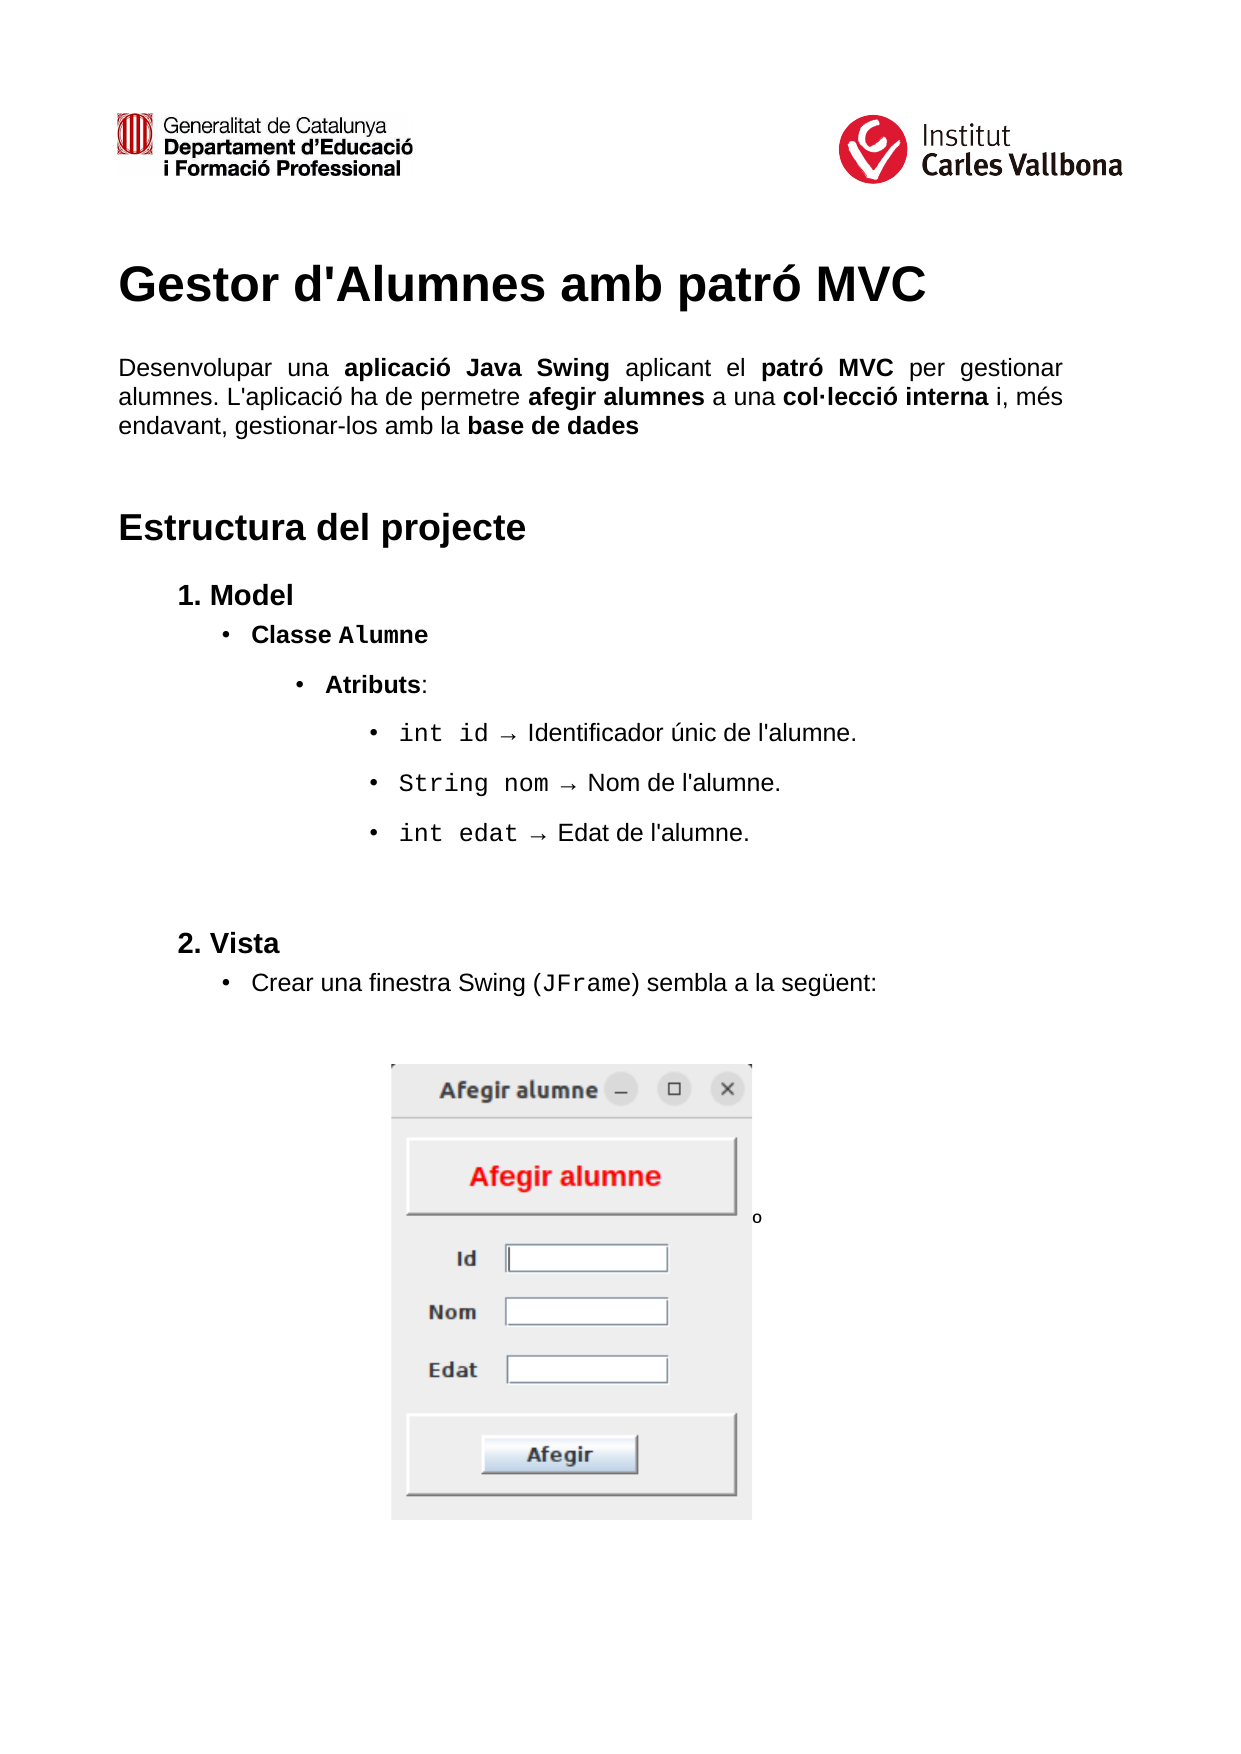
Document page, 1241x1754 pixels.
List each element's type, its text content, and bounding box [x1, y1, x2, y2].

picture [833, 113, 1129, 188]
text [177, 1208, 391, 1237]
subtitle Estructura del projecte [118, 506, 1063, 549]
text Desenvolupar una aplicació Java Swing aplicant el patró MVC per gestionar alumnes. L'aplicació ha de permetre afegir alumnes a una col·lecció interna i, més endavant, gestionar-los amb la base de dades [118, 353, 1063, 439]
subtitle Gestor d'Alumnes amb patró MVC [118, 254, 1063, 312]
text º [753, 1208, 1063, 1237]
list String nom → Nom de l'alumne. [369, 768, 1063, 799]
list Classe Alumne [222, 620, 1063, 651]
list int id → Identificador únic de l'alumne. [369, 718, 1063, 748]
subtitle 1. Model [177, 578, 1063, 611]
list int edat → Edat de l'alumne. [369, 818, 1063, 849]
subtitle 2. Vista [118, 926, 1063, 959]
picture [117, 113, 413, 176]
list Atributs: [295, 670, 1063, 699]
picture [391, 1064, 753, 1520]
list Crear una finestra Swing (JFrame) sembla a la següent: [222, 968, 1063, 999]
